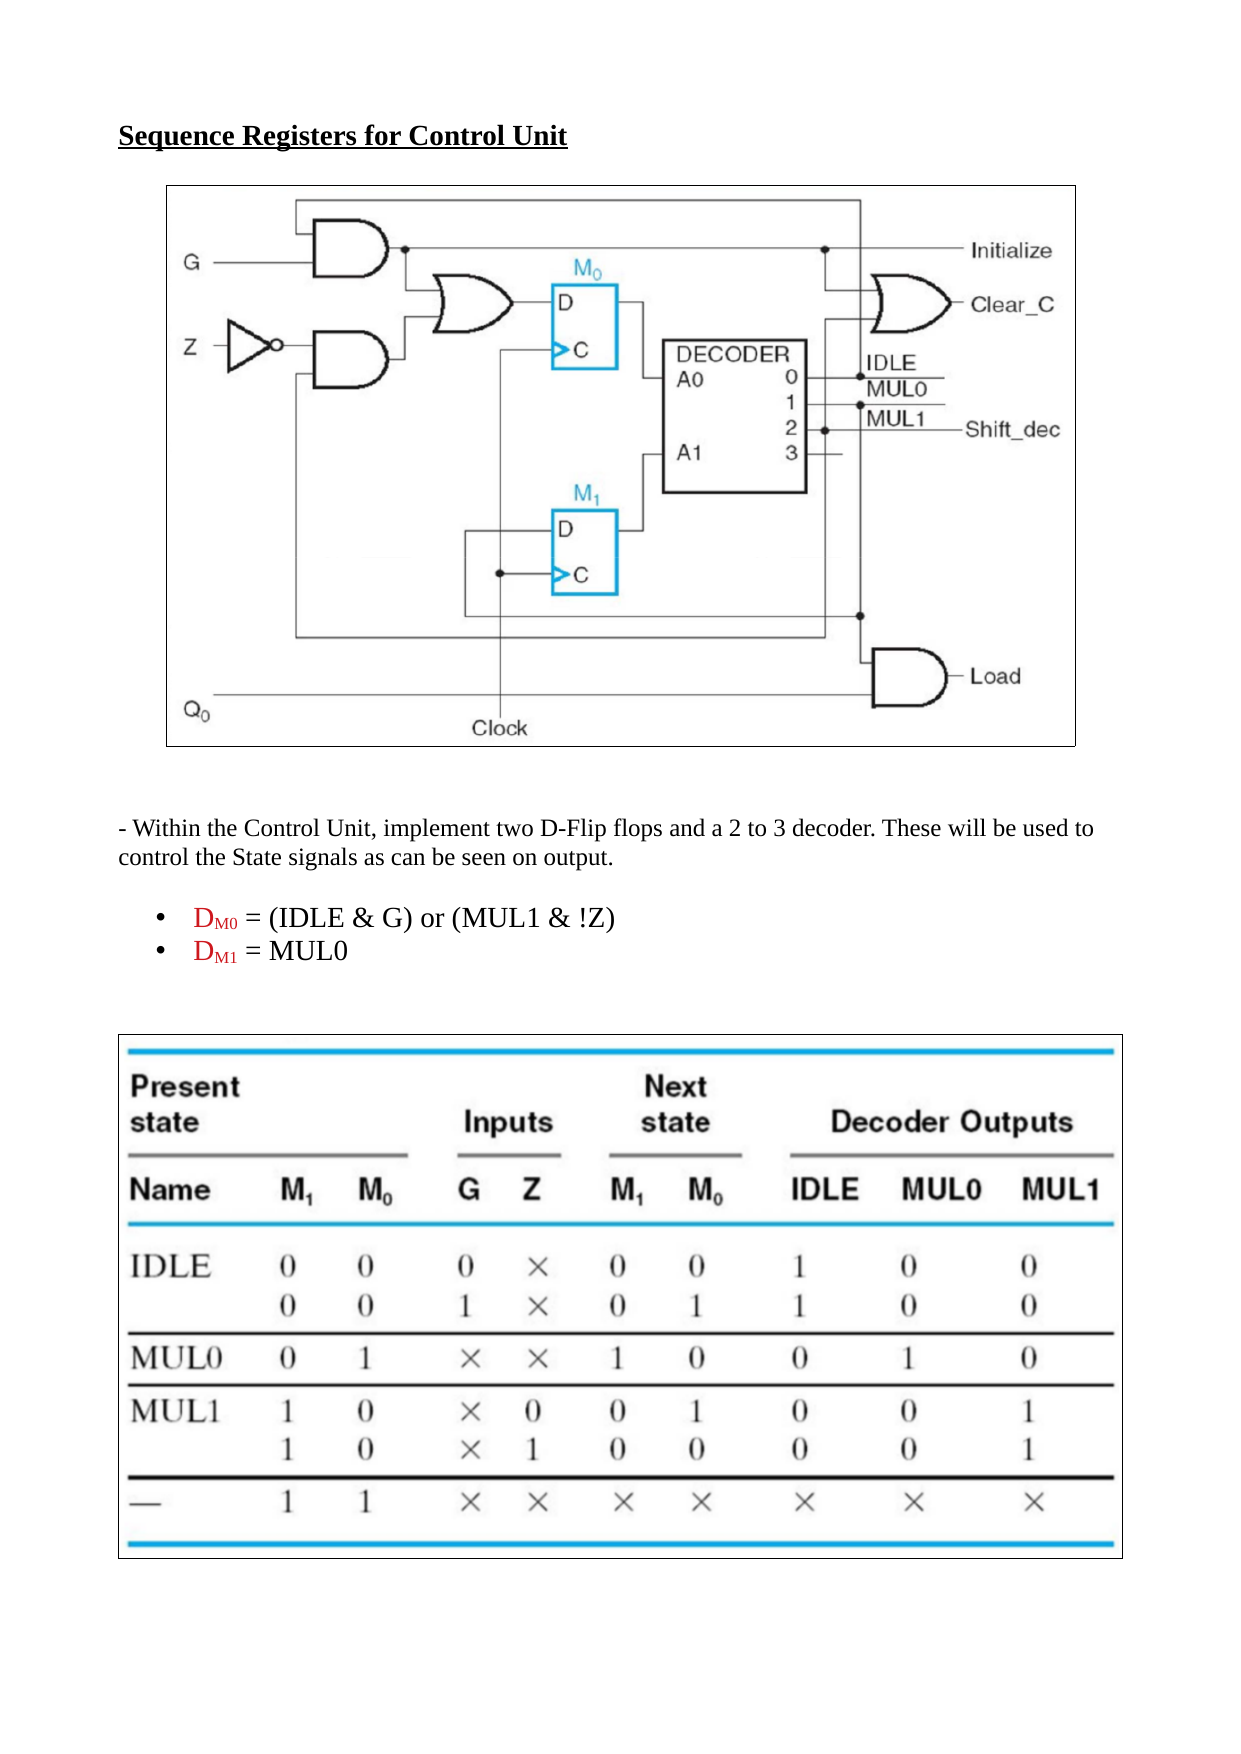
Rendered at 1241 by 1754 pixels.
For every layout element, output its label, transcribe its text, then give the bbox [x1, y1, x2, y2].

list DM0 = (IDLE & G) or (MUL1 & !Z) [156, 900, 1122, 933]
picture [121, 1037, 1119, 1556]
text Sequence Registers for Control Unit [118, 118, 1122, 152]
picture [168, 188, 1072, 744]
text - Within the Control Unit, implement two D-Flip flops and a 2 to 3 decoder. These will be used to control the State signals as can be seen on output. [118, 813, 1122, 871]
list DM1 = MUL0 [156, 933, 1122, 967]
